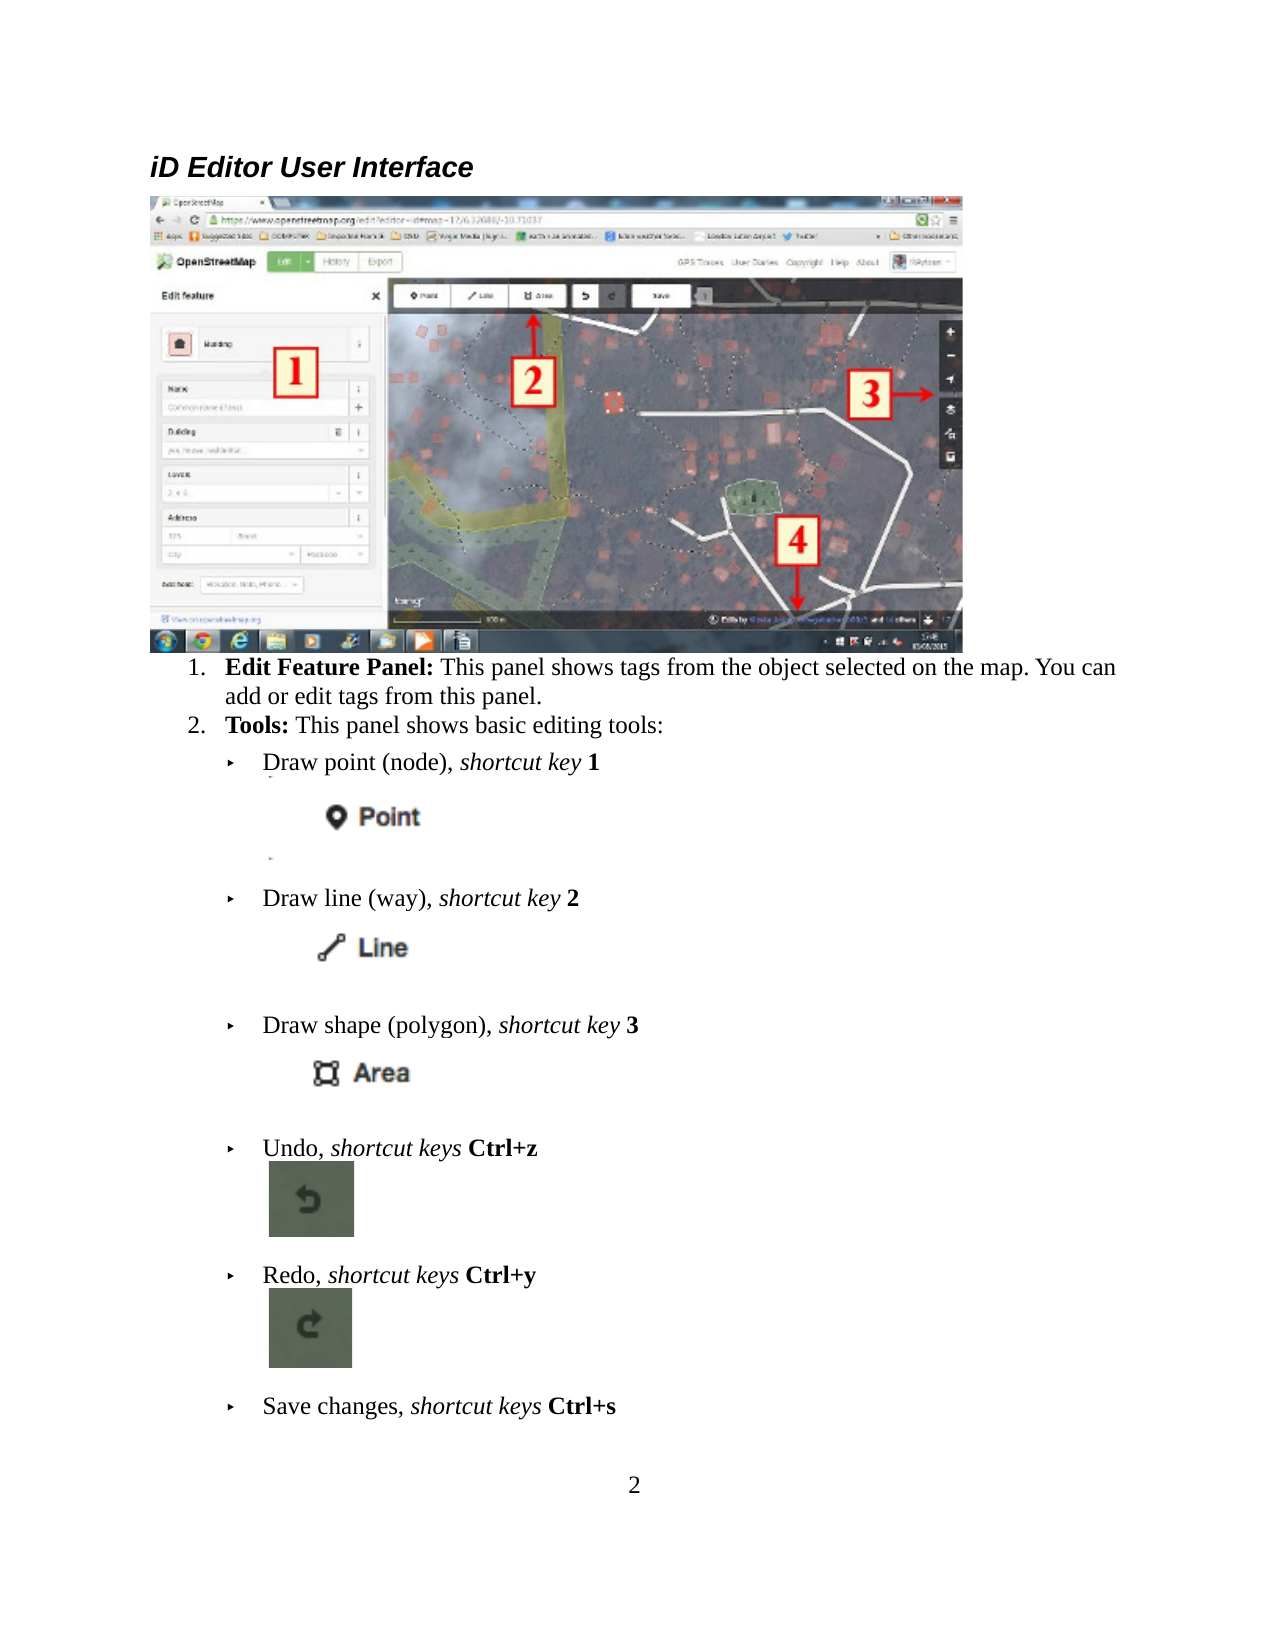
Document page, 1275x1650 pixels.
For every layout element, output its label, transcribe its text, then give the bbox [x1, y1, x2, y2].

list Save changes, shortcut keys Ctrl+s [225, 1391, 1125, 1420]
list Draw line (way), shortcut key 2 [225, 883, 1125, 992]
list Undo, shortcut keys Ctrl+z [225, 1133, 1125, 1242]
picture [268, 776, 461, 860]
picture [268, 1161, 355, 1237]
subtitle iD Editor User Interface [150, 150, 1125, 183]
list Redo, shortcut keys Ctrl+y [225, 1260, 1125, 1373]
picture [268, 1038, 451, 1110]
picture [268, 1288, 353, 1368]
picture [150, 196, 963, 653]
picture [268, 911, 451, 987]
list Draw point (node), shortcut key 1 [225, 747, 1125, 865]
list Draw shape (polygon), shortcut key 3 [225, 1010, 1125, 1115]
list Tools: This panel shows basic editing tools: [187, 710, 1125, 738]
list Edit Feature Panel: This panel shows tags from the object selected on the map. You can add or edit tags from this panel. [187, 652, 1125, 710]
